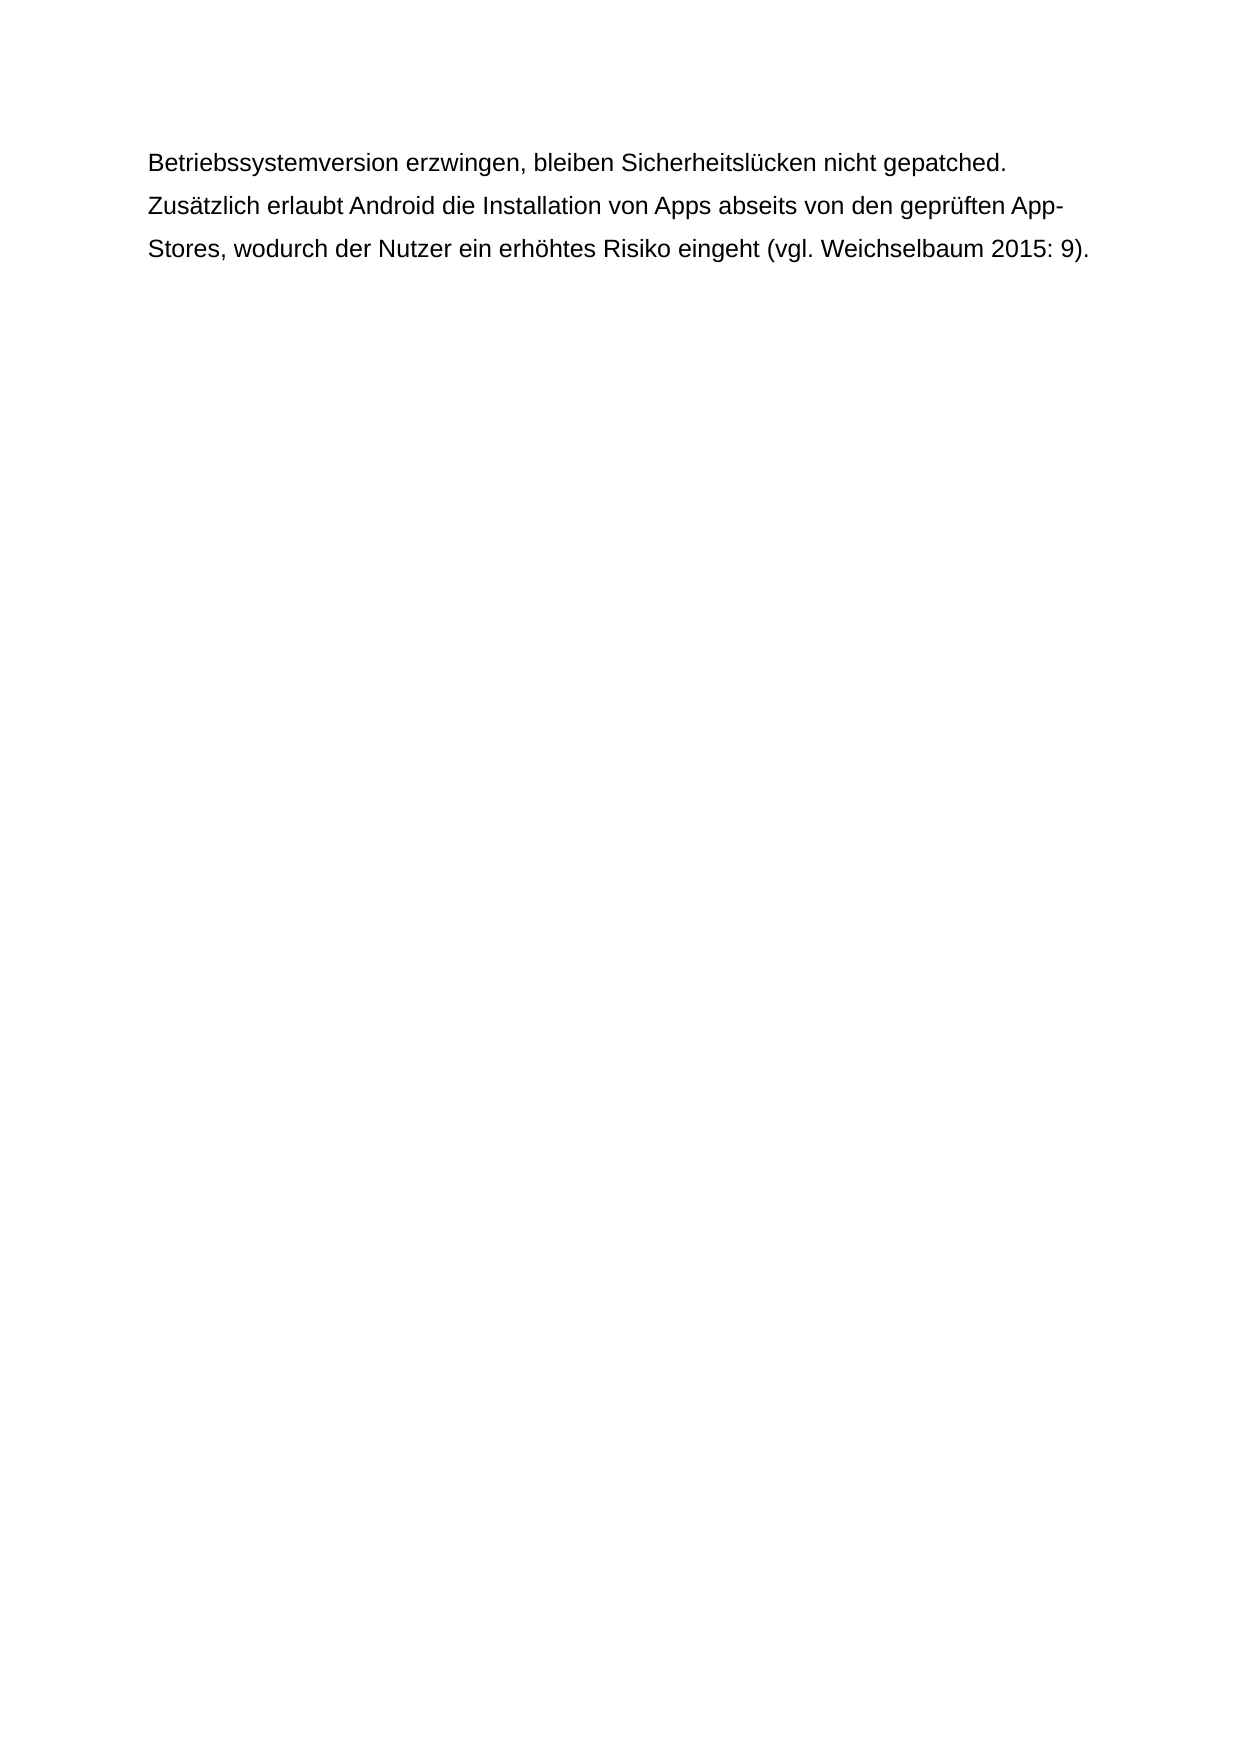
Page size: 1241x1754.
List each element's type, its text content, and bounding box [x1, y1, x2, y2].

text Betriebssystemversion erzwingen, bleiben Sicherheitslücken nicht gepatched. Zusätzlich erlaubt Android die Installation von Apps abseits von den geprüften App-Stores, wodurch der Nutzer ein erhöhtes Risiko eingeht (vgl. Weichselbaum 2015: 9). [148, 148, 1093, 263]
